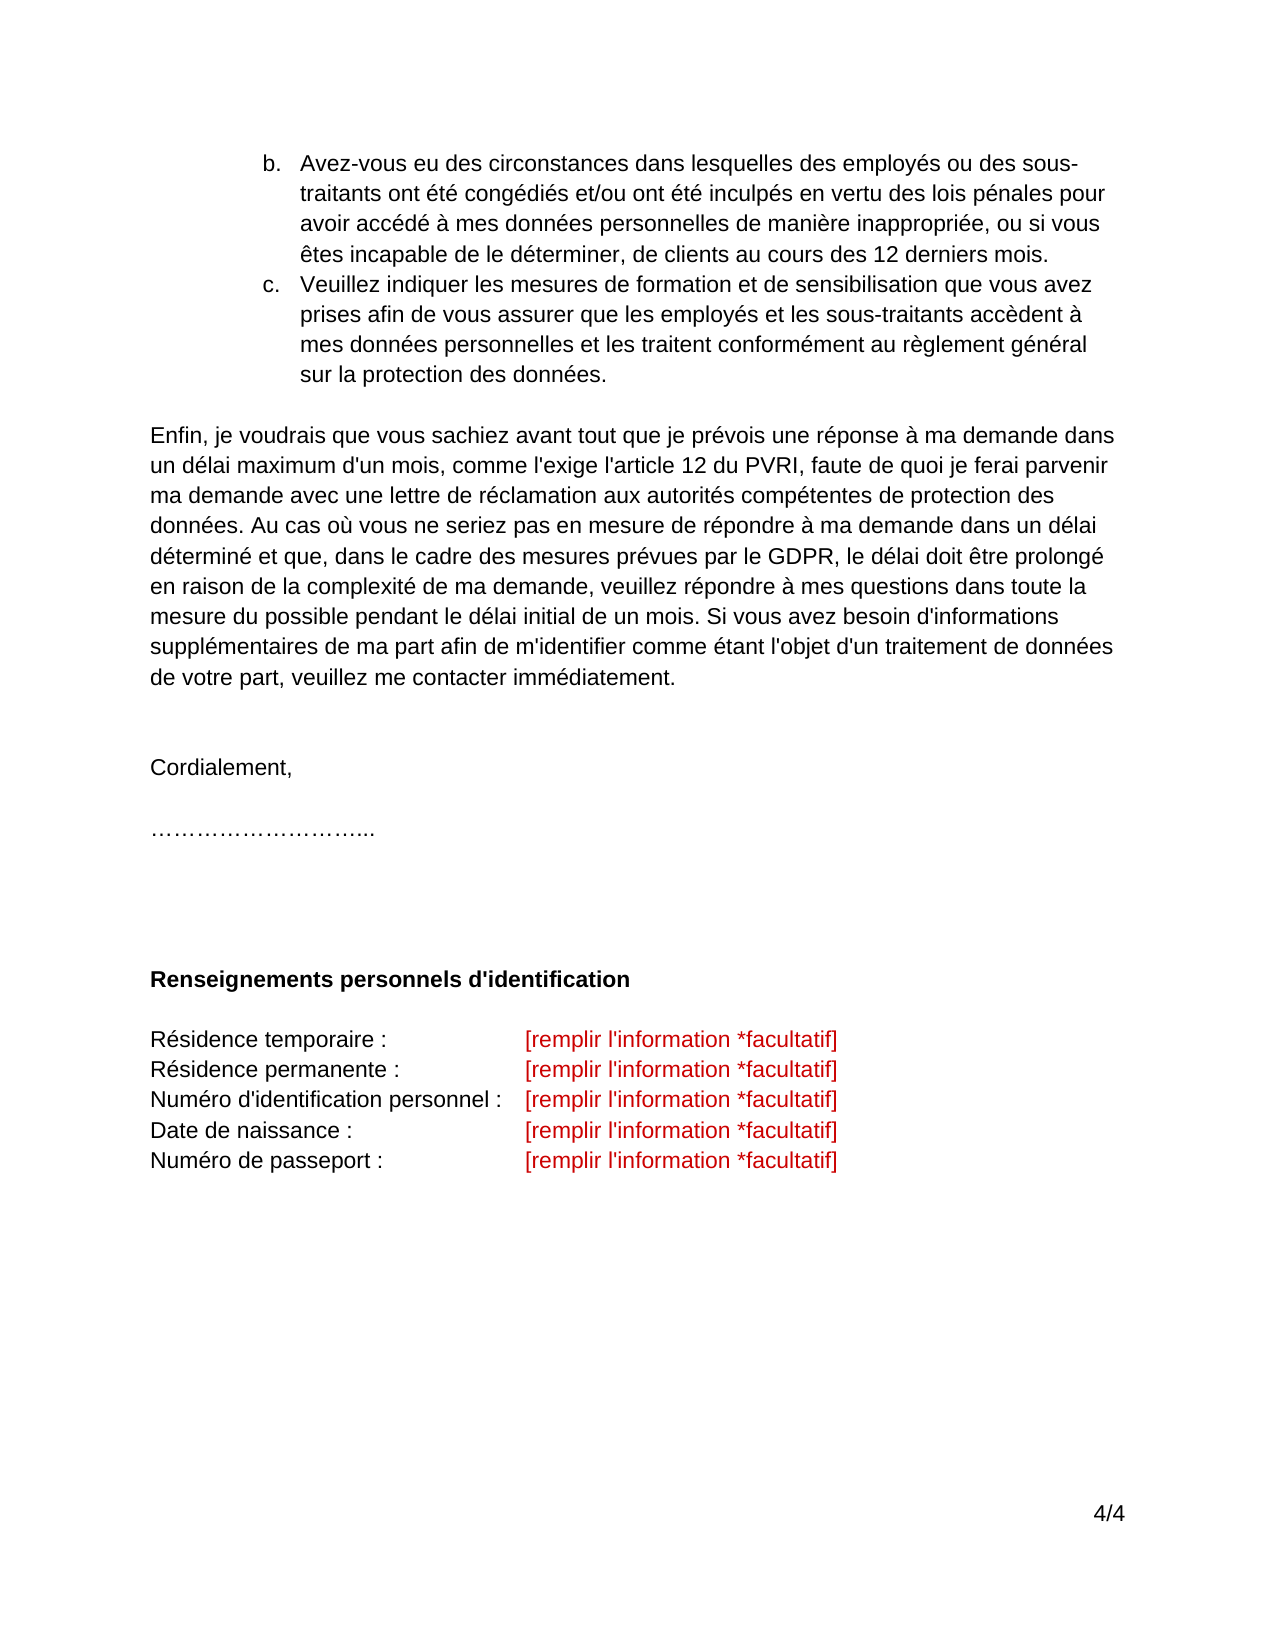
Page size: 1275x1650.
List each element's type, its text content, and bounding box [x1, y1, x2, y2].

list Veuillez indiquer les mesures de formation et de sensibilisation que vous avez prises afin de vous assurer que les employés et les sous-traitants accèdent à mes données personnelles et les traitent conformément au règlement général sur la protection des données. [262, 271, 1125, 388]
text Date de naissance : [remplir l'information *facultatif] Numéro de passeport : [remplir l'information *facultatif] [150, 1117, 1125, 1173]
text Résidence temporaire : [remplir l'information *facultatif] [150, 996, 1125, 1052]
text Enfin, je voudrais que vous sachiez avant tout que je prévois une réponse à ma demande dans un délai maximum d'un mois, comme l'exige l'article 12 du PVRI, faute de quoi je ferai parvenir ma demande avec une lettre de réclamation aux autorités compétentes de protection des données. Au cas où vous ne seriez pas en mesure de répondre à ma demande dans un délai déterminé et que, dans le cadre des mesures prévues par le GDPR, le délai doit être prolongé en raison de la complexité de ma demande, veuillez répondre à mes questions dans toute la mesure du possible pendant le délai initial de un mois. Si vous avez besoin d'informations supplémentaires de ma part afin de m'identifier comme étant l'objet d'un traitement de données de votre part, veuillez me contacter immédiatement. [150, 422, 1125, 750]
text Numéro d'identification personnel :​ [remplir l'information *facultatif] [150, 1086, 1125, 1113]
list Avez-vous eu des circonstances dans lesquelles des employés ou des sous-traitants ont été congédiés et/ou ont été inculpés en vertu des lois pénales pour avoir accédé à mes données personnelles de manière inappropriée, ou si vous êtes incapable de le déterminer, de clients au cours des 12 derniers mois. [262, 150, 1125, 267]
text Cordialement, ………………………... Renseignements personnels d'identification [150, 754, 1125, 992]
text Résidence permanente : [remplir l'information *facultatif] [150, 1056, 1125, 1083]
